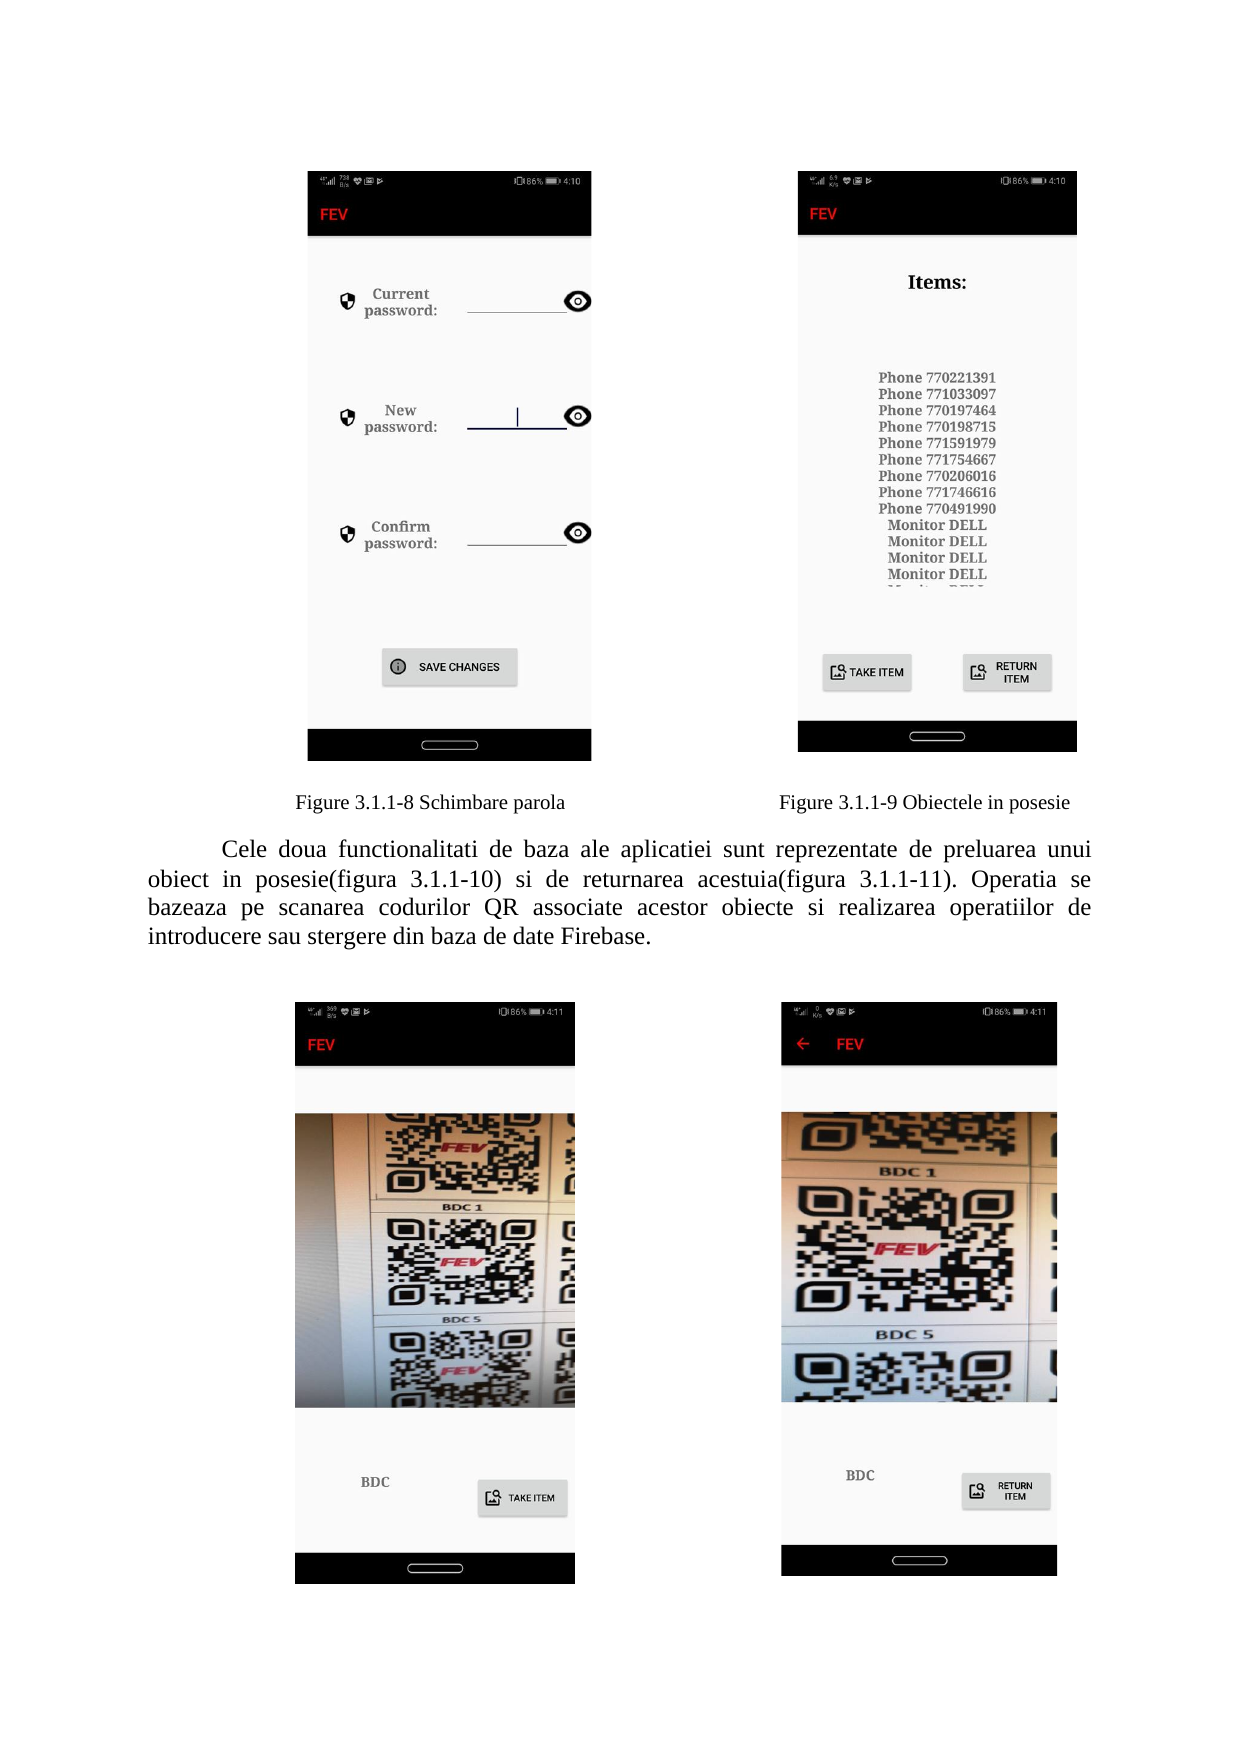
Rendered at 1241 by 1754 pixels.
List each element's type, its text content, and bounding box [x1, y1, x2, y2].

text Cele doua functionalitati de baza ale aplicatiei sunt reprezentate de preluarea unui obiect in posesie(figura 3.1.1-10) si de returnarea acestuia(figura 3.1.1-11). Operatia se bazeaza pe scanarea codurilor QR associate acestor obiecte si realizarea operatiilor de introducere sau stergere din baza de date Firebase. [148, 834, 1093, 950]
text Figure 3.1.1-8 Schimbare parola Figure 3.1.1-9 Obiectele in posesie [148, 790, 1093, 814]
